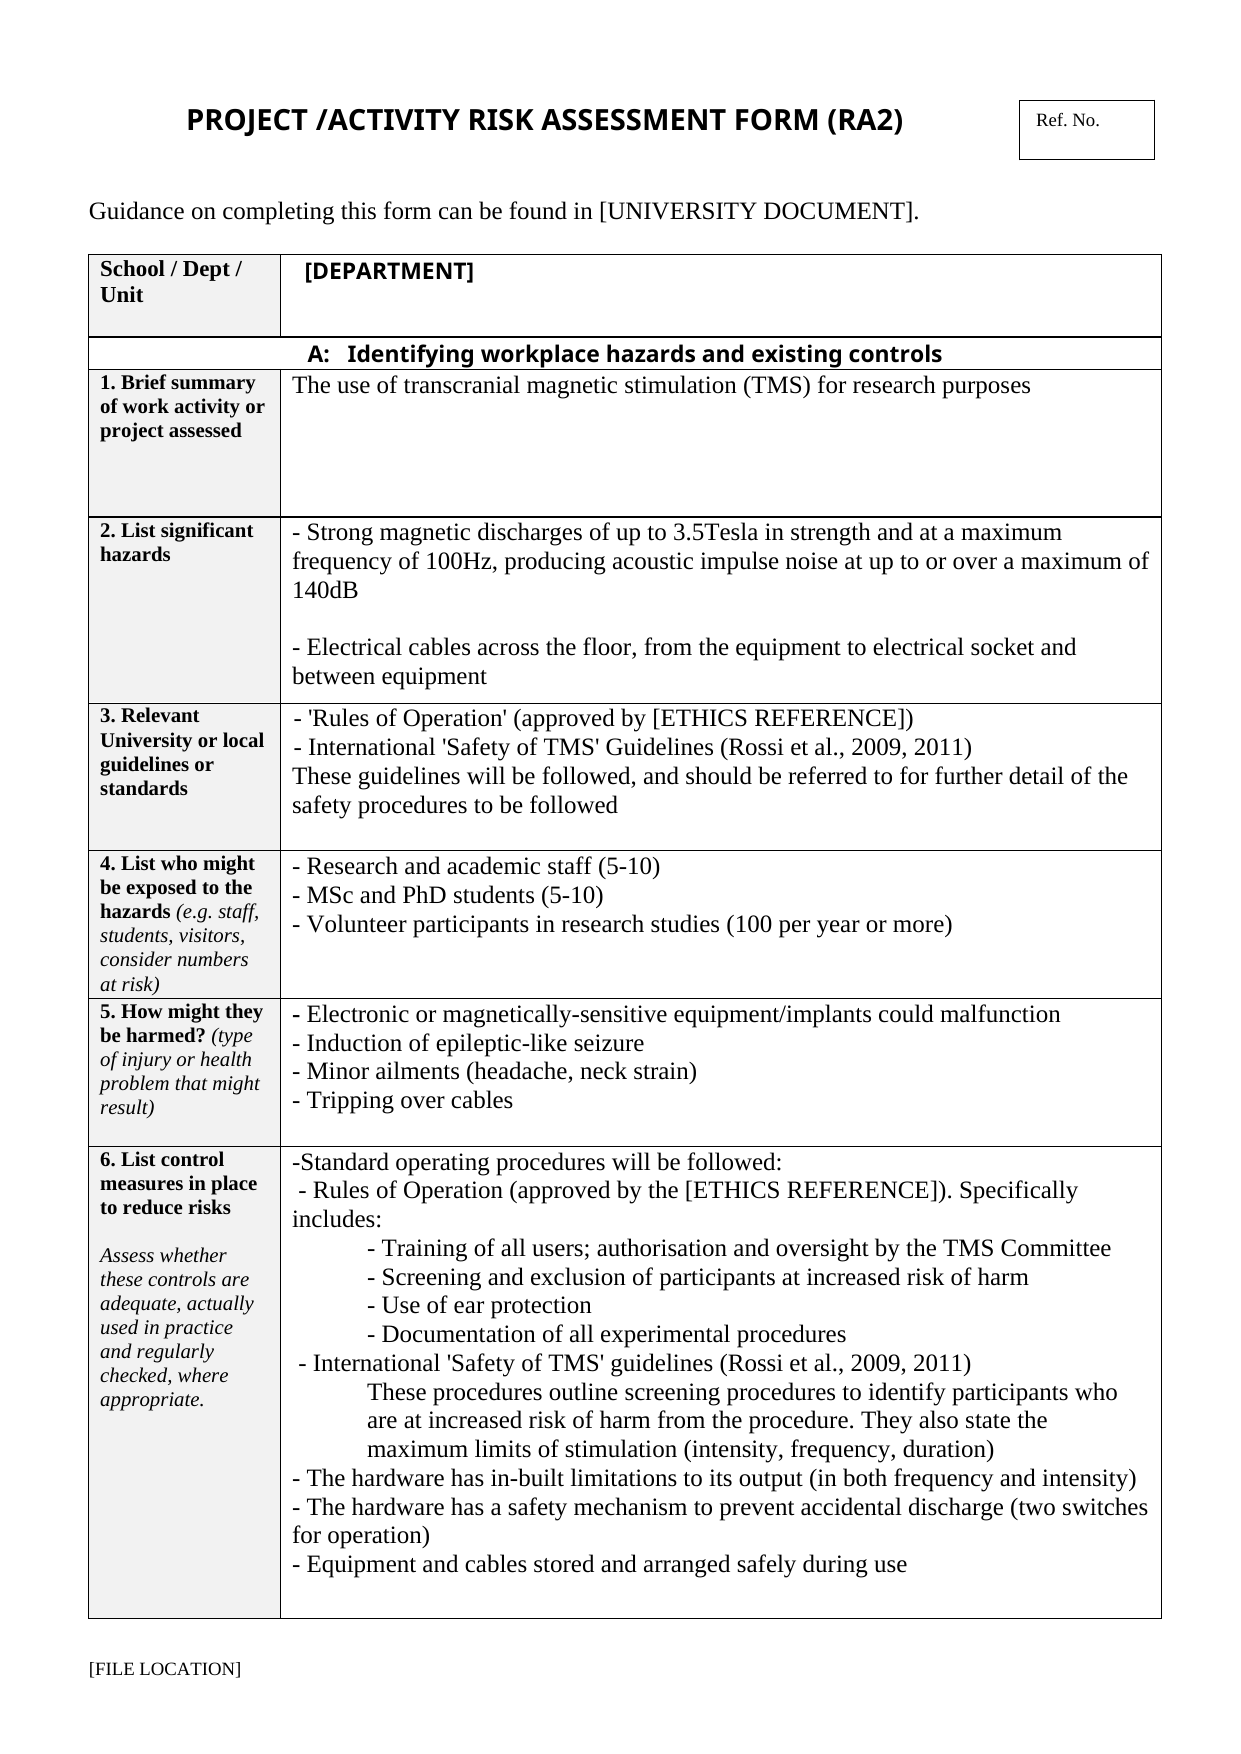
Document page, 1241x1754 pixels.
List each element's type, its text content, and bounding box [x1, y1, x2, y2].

text Project /activity RISK ASSESSMENT FORM (ra2) [89, 99, 1154, 139]
text Ref. No. [1036, 108, 1138, 130]
table_cell A: Identifying workplace hazards and existing controls [89, 338, 1161, 369]
table_cell - Strong magnetic discharges of up to 3.5Tesla in strength and at a maximum frequency of 100Hz, producing acoustic impulse noise at up to or over a maximum of 140dB - Electrical cables across the floor, from the equipment to electrical socket and between equipment [281, 518, 1161, 702]
table_cell 6. List control measures in place to reduce risks Assess whether these controls are adequate, actually used in practice and regularly checked, where appropriate. [89, 1147, 280, 1618]
table_header School / Dept / Unit [89, 255, 280, 336]
table_cell - Research and academic staff (5-10) - MSc and PhD students (5-10) - Volunteer participants in research studies (100 per year or more) [281, 851, 1161, 998]
table_cell 1. Brief summary of work activity or project assessed [89, 370, 280, 516]
table_cell -Standard operating procedures will be followed: - Rules of Operation (approved by the [ETHICS REFERENCE]). Specifically includes: - Training of all users; authorisation and oversight by the TMS Committee - Screening and exclusion of participants at increased risk of harm - Use of ear protection - Documentation of all experimental procedures - International 'Safety of TMS' guidelines (Rossi et al., 2009, 2011) These procedures outline screening procedures to identify participants who are at increased risk of harm from the procedure. They also state the maximum limits of stimulation (intensity, frequency, duration) - The hardware has in-built limitations to its output (in both frequency and intensity) - The hardware has a safety mechanism to prevent accidental discharge (two switches for operation) - Equipment and cables stored and arranged safely during use [281, 1147, 1161, 1618]
table_cell - Electronic or magnetically-sensitive equipment/implants could malfunction - Induction of epileptic-like seizure - Minor ailments (headache, neck strain) - Tripping over cables [281, 999, 1161, 1146]
table_cell 2. List significant hazards [89, 518, 280, 702]
table_cell 5. How might they be harmed? (type of injury or health problem that might result) [89, 999, 280, 1146]
table_cell - 'Rules of Operation' (approved by [ETHICS REFERENCE]) - International 'Safety of TMS' Guidelines (Rossi et al., 2009, 2011) These guidelines will be followed, and should be referred to for further detail of the safety procedures to be followed [281, 704, 1161, 850]
text Guidance on completing this form can be found in [UNIVERSITY DOCUMENT]. [89, 196, 1152, 225]
table_header [DEPARTMENT] [281, 255, 1161, 336]
table_cell 4. List who might be exposed to the hazards (e.g. staff, students, visitors, consider numbers at risk) [89, 851, 280, 998]
table_cell 3. Relevant University or local guidelines or standards [89, 704, 280, 850]
text Project /activity RISK ASSESSMENT FORM (ra2) [1020, 101, 1154, 159]
table_cell The use of transcranial magnetic stimulation (TMS) for research purposes [281, 370, 1161, 516]
